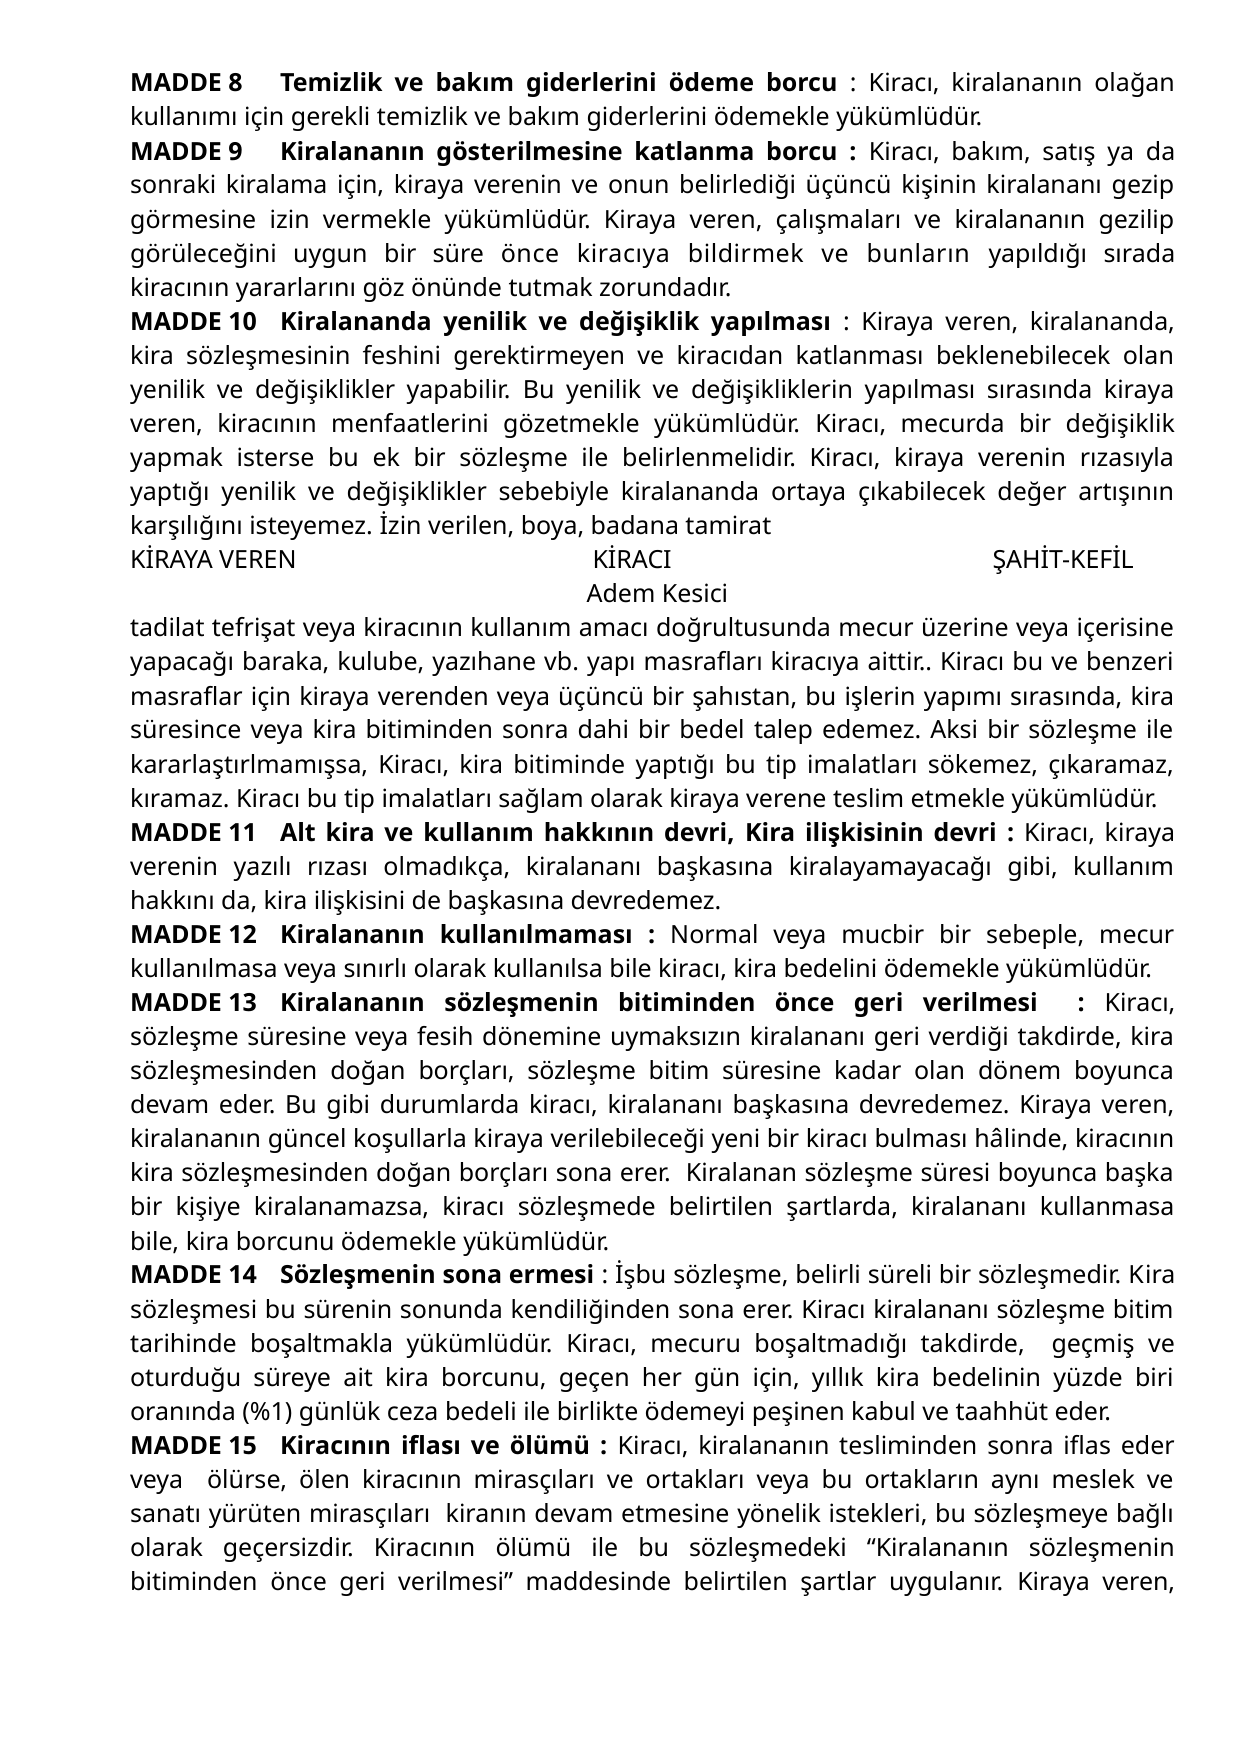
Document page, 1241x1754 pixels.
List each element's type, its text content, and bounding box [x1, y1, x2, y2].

text MADDE 10 Kiralananda yenilik ve değişiklik yapılması : Kiraya veren, kiralananda, kira sözleşmesinin feshini gerektirmeyen ve kiracıdan katlanması beklenebilecek olan yenilik ve değişiklikler yapabilir. Bu yenilik ve değişikliklerin yapılması sırasında kiraya veren, kiracının menfaatlerini gözetmekle yükümlüdür. Kiracı, mecurda bir değişiklik yapmak isterse bu ek bir sözleşme ile belirlenmelidir. Kiracı, kiraya verenin rızasıyla yaptığı yenilik ve değişiklikler sebebiyle kiralananda ortaya çıkabilecek değer artışının karşılığını isteyemez. İzin verilen, boya, badana tamirat [130, 303, 1175, 542]
text MADDE 15 Kiracının iflası ve ölümü : Kiracı, kiralananın tesliminden sonra iflas eder veya ölürse, ölen kiracının mirasçıları ve ortakları veya bu ortakların aynı meslek ve sanatı yürüten mirasçıları kiranın devam etmesine yönelik istekleri, bu sözleşmeye bağlı olarak geçersizdir. Kiracının ölümü ile bu sözleşmedeki “Kiralananın sözleşmenin bitiminden önce geri verilmesi” maddesinde belirtilen şartlar uygulanır. Kiraya veren, [130, 1427, 1175, 1598]
text MADDE 9 Kiralananın gösterilmesine katlanma borcu : Kiracı, bakım, satış ya da sonraki kiralama için, kiraya verenin ve onun belirlediği üçüncü kişinin kiralananı gezip görmesine izin vermekle yükümlüdür. Kiraya veren, çalışmaları ve kiralananın gezilip görüleceğini uygun bir süre önce kiracıya bildirmek ve bunların yapıldığı sırada kiracının yararlarını göz önünde tutmak zorundadır. [130, 133, 1175, 303]
text tadilat tefrişat veya kiracının kullanım amacı doğrultusunda mecur üzerine veya içerisine yapacağı baraka, kulube, yazıhane vb. yapı masrafları kiracıya aittir.. Kiracı bu ve benzeri masraflar için kiraya verenden veya üçüncü bir şahıstan, bu işlerin yapımı sırasında, kira süresince veya kira bitiminden sonra dahi bir bedel talep edemez. Aksi bir sözleşme ile kararlaştırlmamışsa, Kiracı, kira bitiminde yaptığı bu tip imalatları sökemez, çıkaramaz, kıramaz. Kiracı bu tip imalatları sağlam olarak kiraya verene teslim etmekle yükümlüdür. [130, 610, 1175, 814]
text Adem Kesici [130, 576, 1175, 610]
text KİRAYA VEREN KİRACI ŞAHİT-KEFİL [130, 542, 1175, 576]
text MADDE 12 Kiralananın kullanılmaması : Normal veya mucbir bir sebeple, mecur kullanılmasa veya sınırlı olarak kullanılsa bile kiracı, kira bedelini ödemekle yükümlüdür. [130, 917, 1175, 985]
text MADDE 13 Kiralananın sözleşmenin bitiminden önce geri verilmesi : Kiracı, sözleşme süresine veya fesih dönemine uymaksızın kiralananı geri verdiği takdirde, kira sözleşmesinden doğan borçları, sözleşme bitim süresine kadar olan dönem boyunca devam eder. Bu gibi durumlarda kiracı, kiralananı başkasına devredemez. Kiraya veren, kiralananın güncel koşullarla kiraya verilebileceği yeni bir kiracı bulması hâlinde, kiracının kira sözleşmesinden doğan borçları sona erer. Kiralanan sözleşme süresi boyunca başka bir kişiye kiralanamazsa, kiracı sözleşmede belirtilen şartlarda, kiralananı kullanmasa bile, kira borcunu ödemekle yükümlüdür. [130, 985, 1175, 1257]
text MADDE 8 Temizlik ve bakım giderlerini ödeme borcu : Kiracı, kiralananın olağan kullanımı için gerekli temizlik ve bakım giderlerini ödemekle yükümlüdür. [130, 65, 1175, 133]
text MADDE 14 Sözleşmenin sona ermesi : İşbu sözleşme, belirli süreli bir sözleşmedir. Kira sözleşmesi bu sürenin sonunda kendiliğinden sona erer. Kiracı kiralananı sözleşme bitim tarihinde boşaltmakla yükümlüdür. Kiracı, mecuru boşaltmadığı takdirde, geçmiş ve oturduğu süreye ait kira borcunu, geçen her gün için, yıllık kira bedelinin yüzde biri oranında (%1) günlük ceza bedeli ile birlikte ödemeyi peşinen kabul ve taahhüt eder. [130, 1257, 1175, 1427]
text MADDE 11 Alt kira ve kullanım hakkının devri, Kira ilişkisinin devri : Kiracı, kiraya verenin yazılı rızası olmadıkça, kiralananı başkasına kiralayamayacağı gibi, kullanım hakkını da, kira ilişkisini de başkasına devredemez. [130, 814, 1175, 917]
